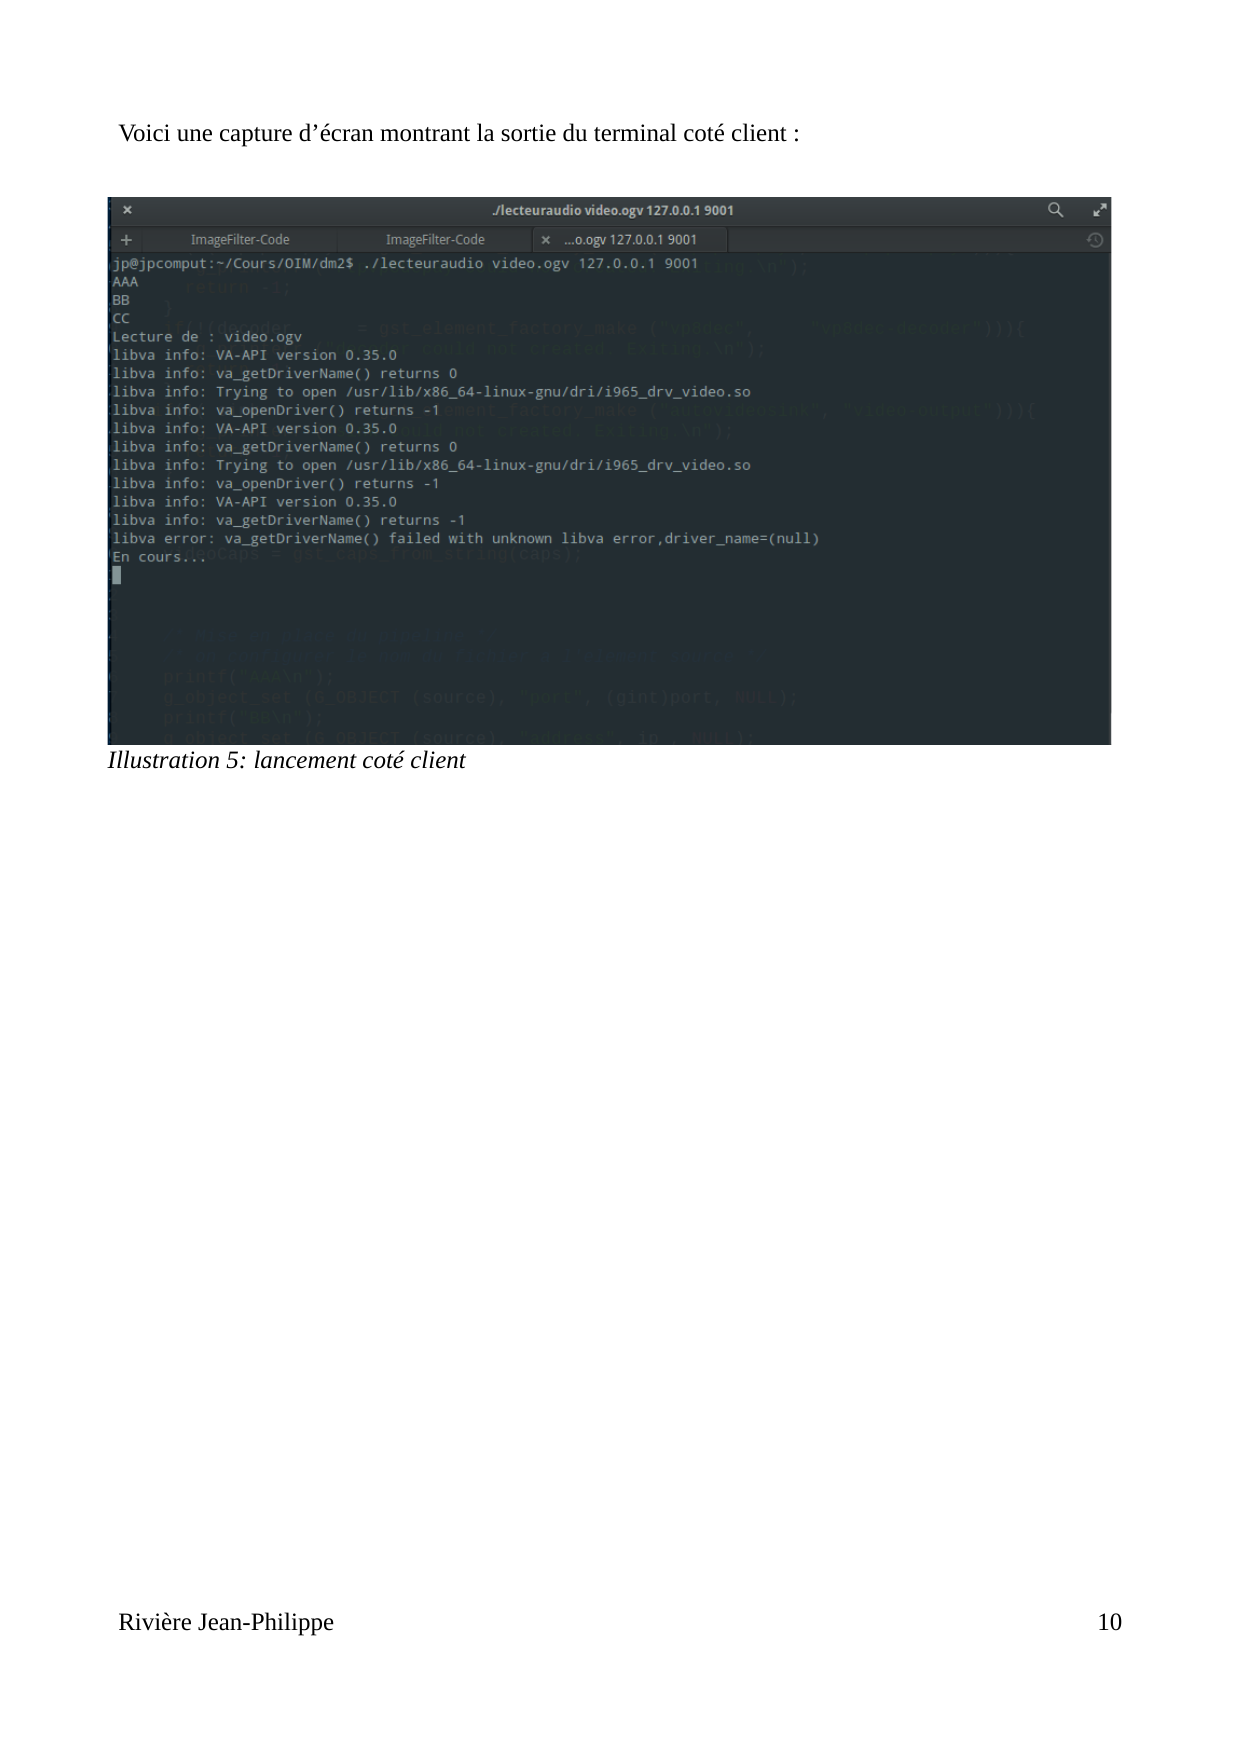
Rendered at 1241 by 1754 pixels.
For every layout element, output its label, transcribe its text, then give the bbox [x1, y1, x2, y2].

text Voici une capture d’écran montrant la sortie du terminal coté client : [118, 118, 1122, 147]
picture [107, 197, 1112, 745]
text Illustration 5: lancement coté client [107, 745, 1111, 774]
